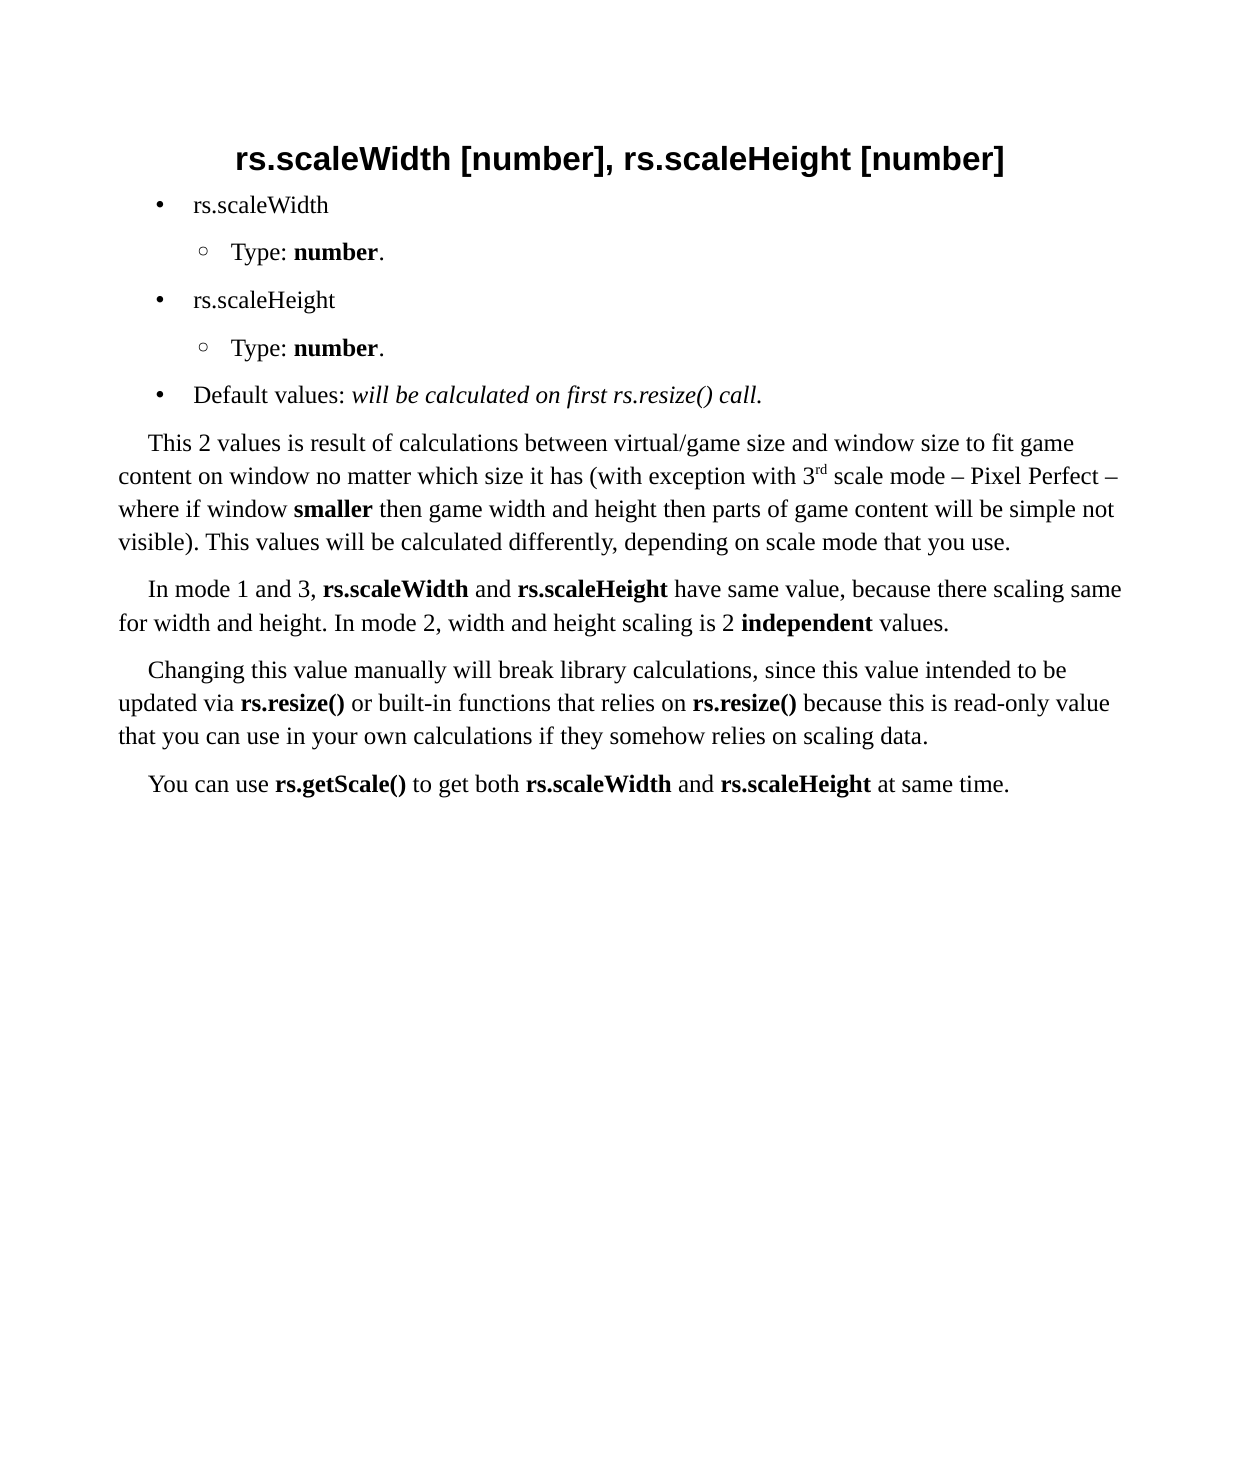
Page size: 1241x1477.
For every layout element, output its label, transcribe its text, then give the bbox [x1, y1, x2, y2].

list Type: number. [193, 237, 1122, 266]
text You can use rs.getScale() to get both rs.scaleWidth and rs.scaleHeight at same time. [118, 769, 1122, 798]
list rs.scaleHeight [156, 285, 1122, 314]
list Default values: will be calculated on first rs.resize() call. [156, 380, 1122, 409]
text In mode 1 and 3, rs.scaleWidth and rs.scaleHeight have same value, because there scaling same for width and height. In mode 2, width and height scaling is 2 independent values. [118, 574, 1122, 636]
subtitle rs.scaleWidth [number], rs.scaleHeight [number] [118, 139, 1122, 177]
text Changing this value manually will break library calculations, since this value intended to be updated via rs.resize() or built-in functions that relies on rs.resize() because this is read-only value that you can use in your own calculations if they somehow relies on scaling data. [118, 655, 1122, 750]
list Type: number. [193, 333, 1122, 361]
list rs.scaleWidth [156, 190, 1122, 219]
text This 2 values is result of calculations between virtual/game size and window size to fit game content on window no matter which size it has (with exception with 3rd scale mode – Pixel Perfect – where if window smaller then game width and height then parts of game content will be simple not visible). This values will be calculated differently, depending on scale mode that you use. [118, 428, 1122, 556]
